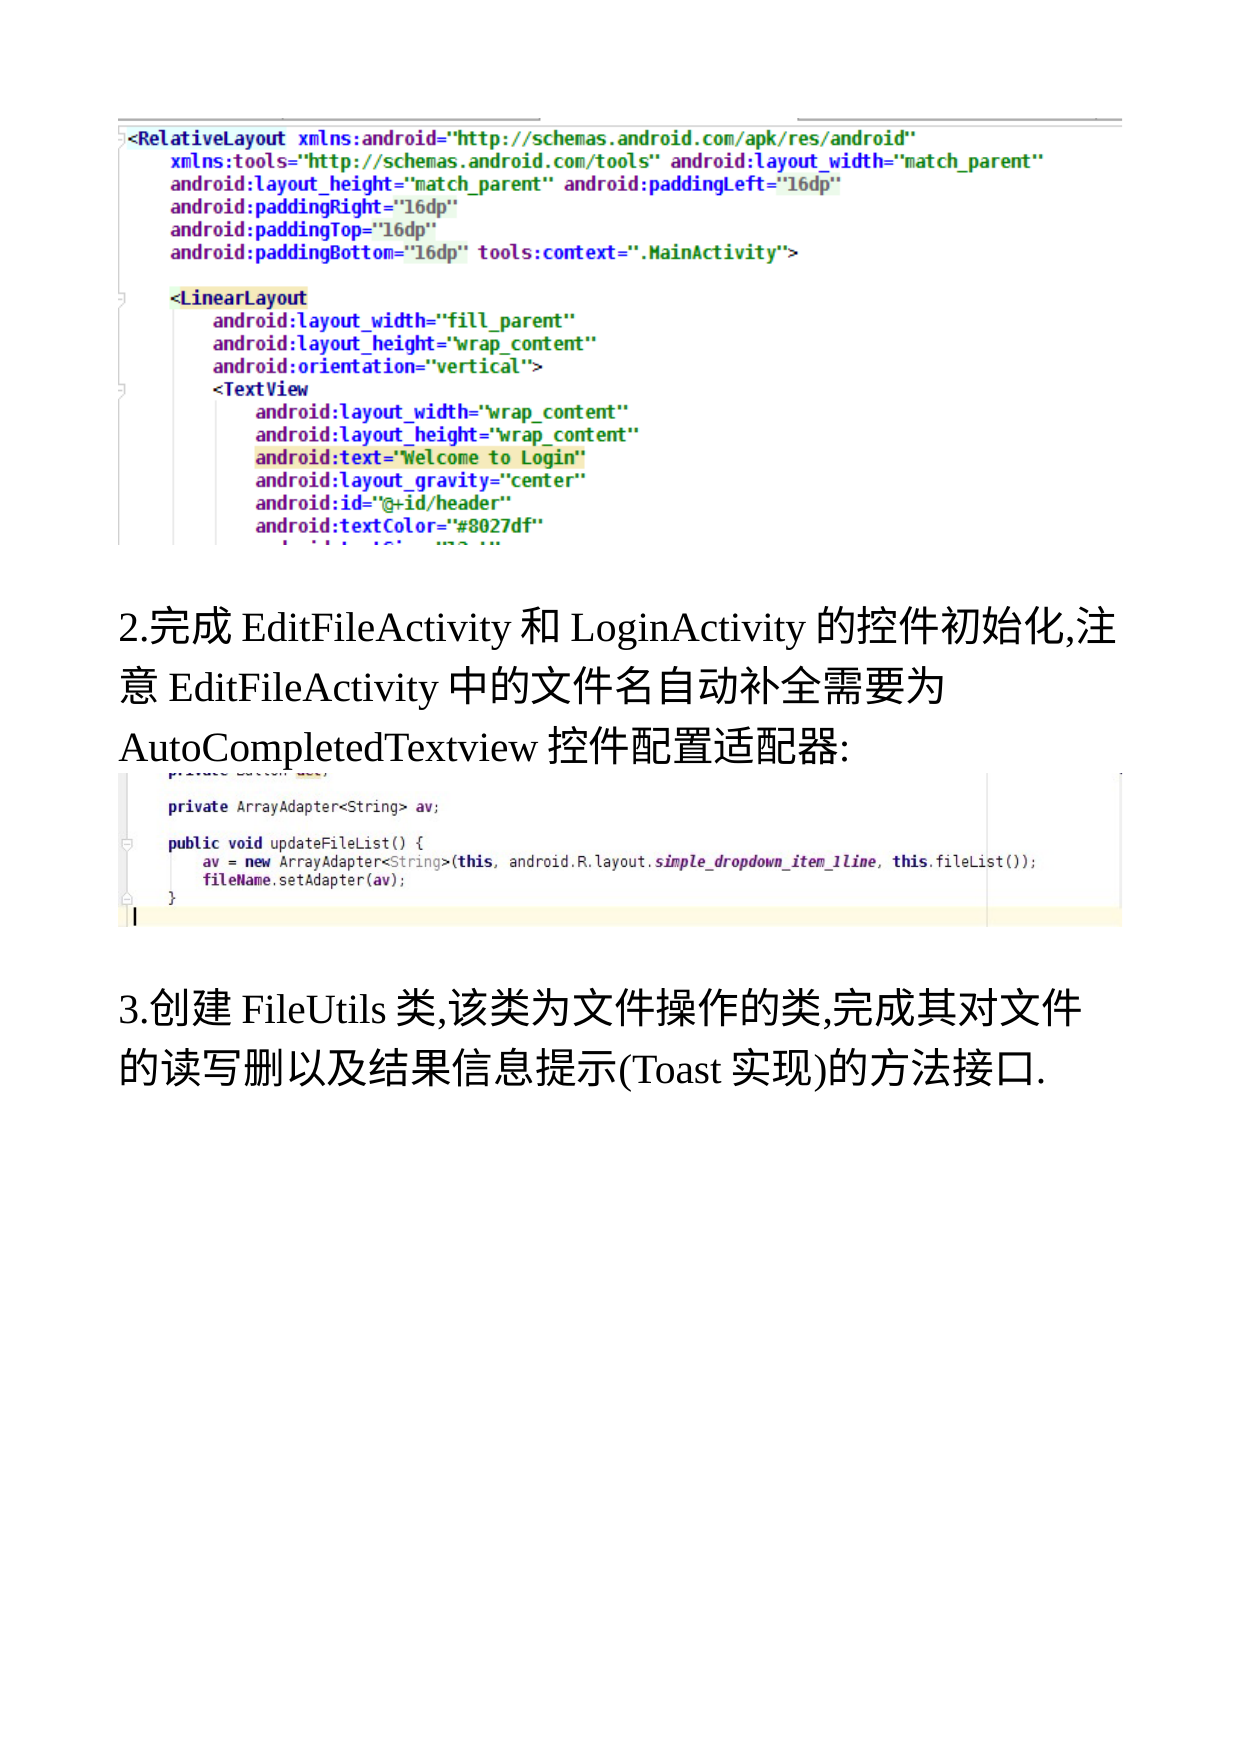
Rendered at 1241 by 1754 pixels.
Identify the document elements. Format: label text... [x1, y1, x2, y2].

picture [118, 773, 1123, 927]
picture [118, 118, 1123, 545]
text 2.完成EditFileActivity和LoginActivity的控件初始化,注意EditFileActivity中的文件名自动补全需要为AutoCompletedTextview控件配置适配器: [118, 593, 1122, 773]
text 3.创建FileUtils类,该类为文件操作的类,完成其对文件的读写删以及结果信息提示(Toast实现)的方法接口. [118, 975, 1122, 1096]
